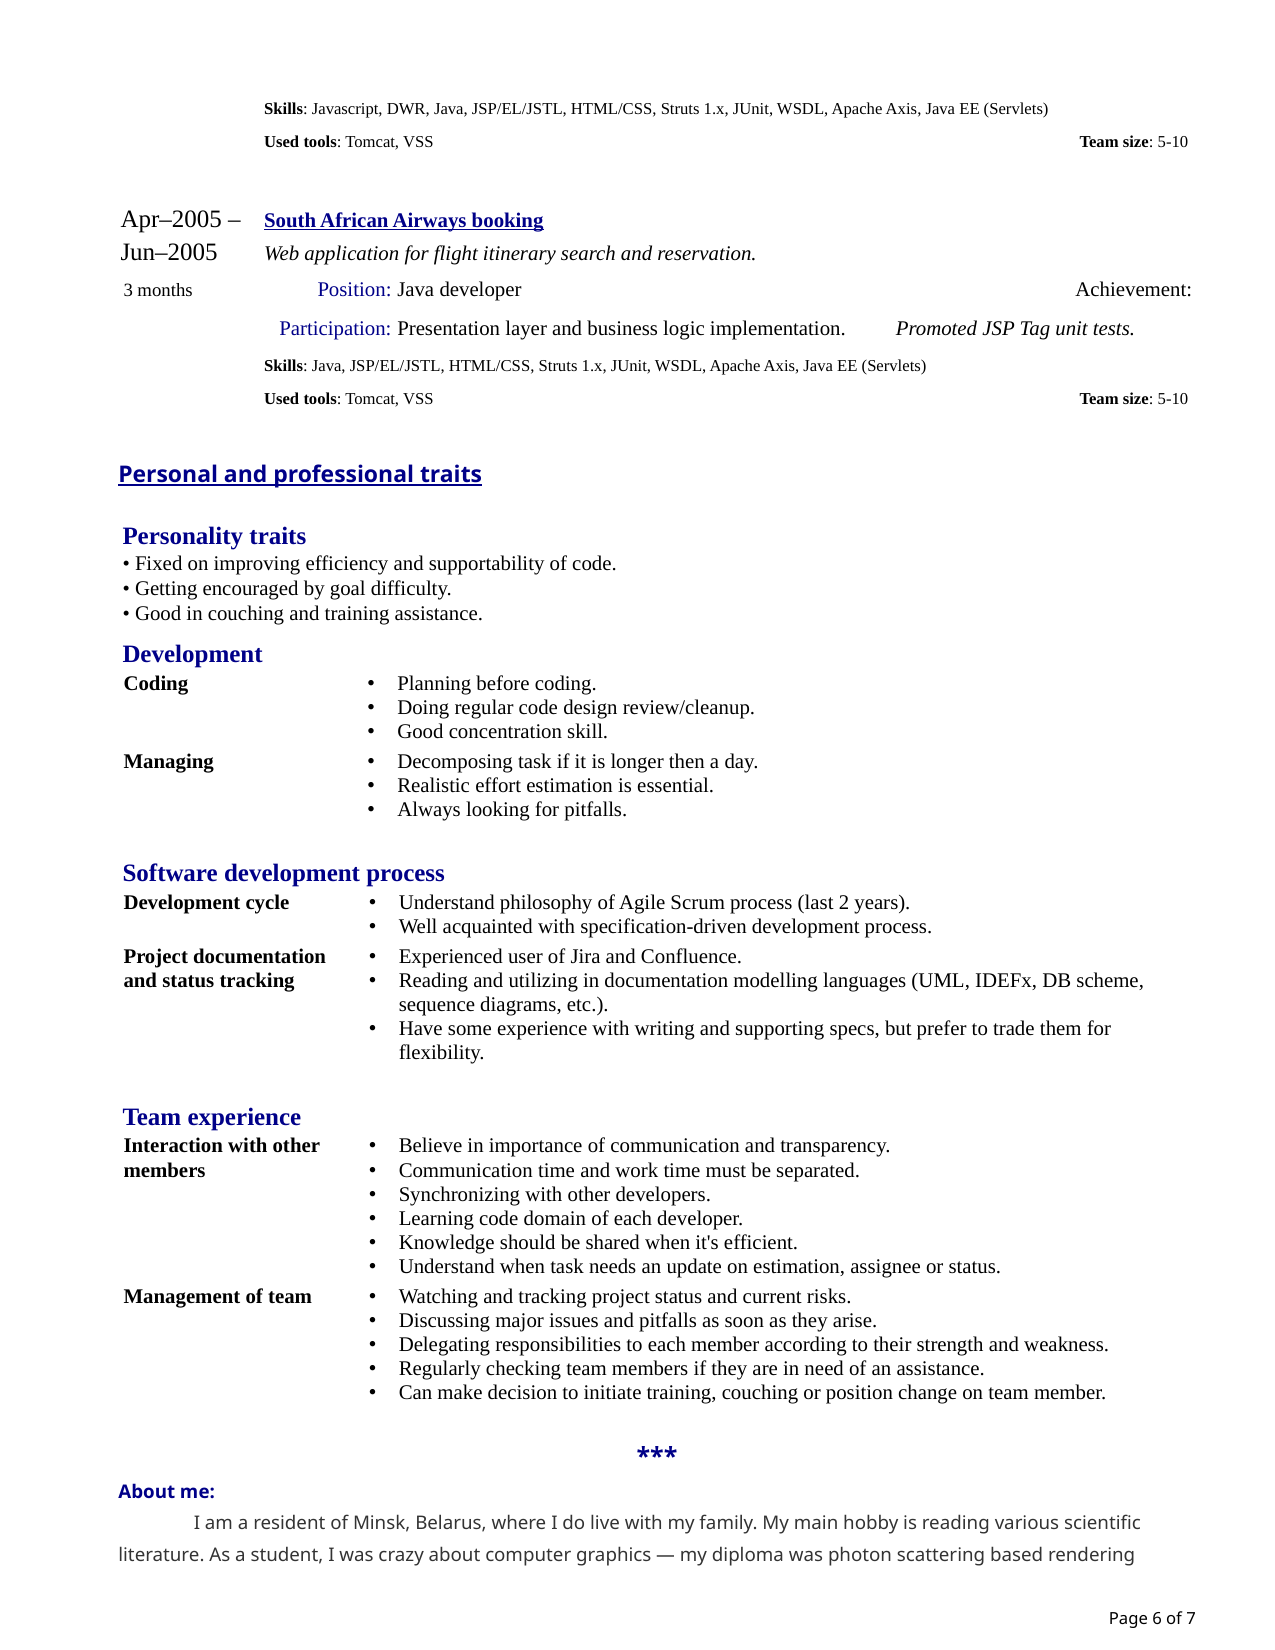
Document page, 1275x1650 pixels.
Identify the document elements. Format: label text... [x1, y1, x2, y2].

table_cell Decomposing task if it is longer then a day. Realistic effort estimation is essential. Always looking for pitfalls. [365, 746, 1193, 824]
table_header South African Airways booking Web application for flight itinerary search and reservation. [251, 199, 1194, 268]
text I am a resident of Minsk, Belarus, where I do live with my family. My main hobby is reading various scientific literature. As a student, I was crazy about computer graphics — my diploma was photon scattering based rendering [118, 1504, 1196, 1566]
table_cell Software development process [119, 855, 1193, 1099]
table_cell Project documentation and status tracking [120, 941, 366, 1067]
table_header Understand philosophy of Agile Scrum process (last 2 years). Well acquainted with specification-driven development process. [366, 887, 1193, 941]
text *** [118, 1438, 1196, 1473]
table_header Personality traits • Fixed on improving efficiency and supportability of code. • Getting encouraged by goal difficulty. • Good in couching and training assistance. Development [119, 489, 1193, 855]
table_cell Presentation layer and business logic implementation. [394, 306, 893, 345]
table_header 3 months [120, 268, 251, 306]
table_header Skills: Javascript, DWR, Java, JSP/EL/JSTL, HTML/CSS, Struts 1.x, JUnit, WSDL, Apache Axis, Java EE (Servlets) Used tools: Tomcat, VSS Team size: 5-10 [251, 85, 1194, 157]
table_cell Experienced user of Jira and Confluence. Reading and utilizing in documentation modelling languages (UML, IDEFx, DB scheme, sequence diagrams, etc.). Have some experience with writing and supporting specs, but prefer to trade them for flexibility. [366, 941, 1193, 1067]
table_cell Watching and tracking project status and current risks. Discussing major issues and pitfalls as soon as they arise. Delegating responsibilities to each member according to their strength and weakness. Regularly checking team members if they are in need of an assistance. Can make decision to initiate training, couching or position change on team member. [366, 1281, 1193, 1407]
text About me: [118, 1473, 1196, 1504]
table_cell Promoted JSP Tag unit tests. [893, 306, 1195, 345]
table_header [118, 85, 251, 157]
text Personal and professional traits [118, 458, 1196, 489]
table_header Java developer [394, 268, 893, 306]
table_header Interaction with other members [120, 1131, 366, 1281]
table_header Coding [120, 668, 364, 746]
table_header Position: [251, 268, 394, 306]
table_cell Managing [120, 746, 364, 824]
table_header Achievement: [893, 268, 1195, 306]
table_cell Participation: [251, 306, 394, 345]
table_header Development cycle [120, 887, 366, 941]
table_header Skills: Java, JSP/EL/JSTL, HTML/CSS, Struts 1.x, JUnit, WSDL, Apache Axis, Java EE (Servlets) Used tools: Tomcat, VSS Team size: 5-10 [251, 345, 1194, 414]
table_header Planning before coding. Doing regular code design review/cleanup. Good concentration skill. [365, 668, 1193, 746]
table_cell Management of team [120, 1281, 366, 1407]
table_cell Team experience [119, 1099, 1193, 1438]
table_header Apr–2005 – Jun–2005 [118, 199, 251, 414]
table_header Believe in importance of communication and transparency. Communication time and work time must be separated. Synchronizing with other developers. Learning code domain of each developer. Knowledge should be shared when it's efficient. Understand when task needs an update on estimation, assignee or status. [366, 1131, 1193, 1281]
